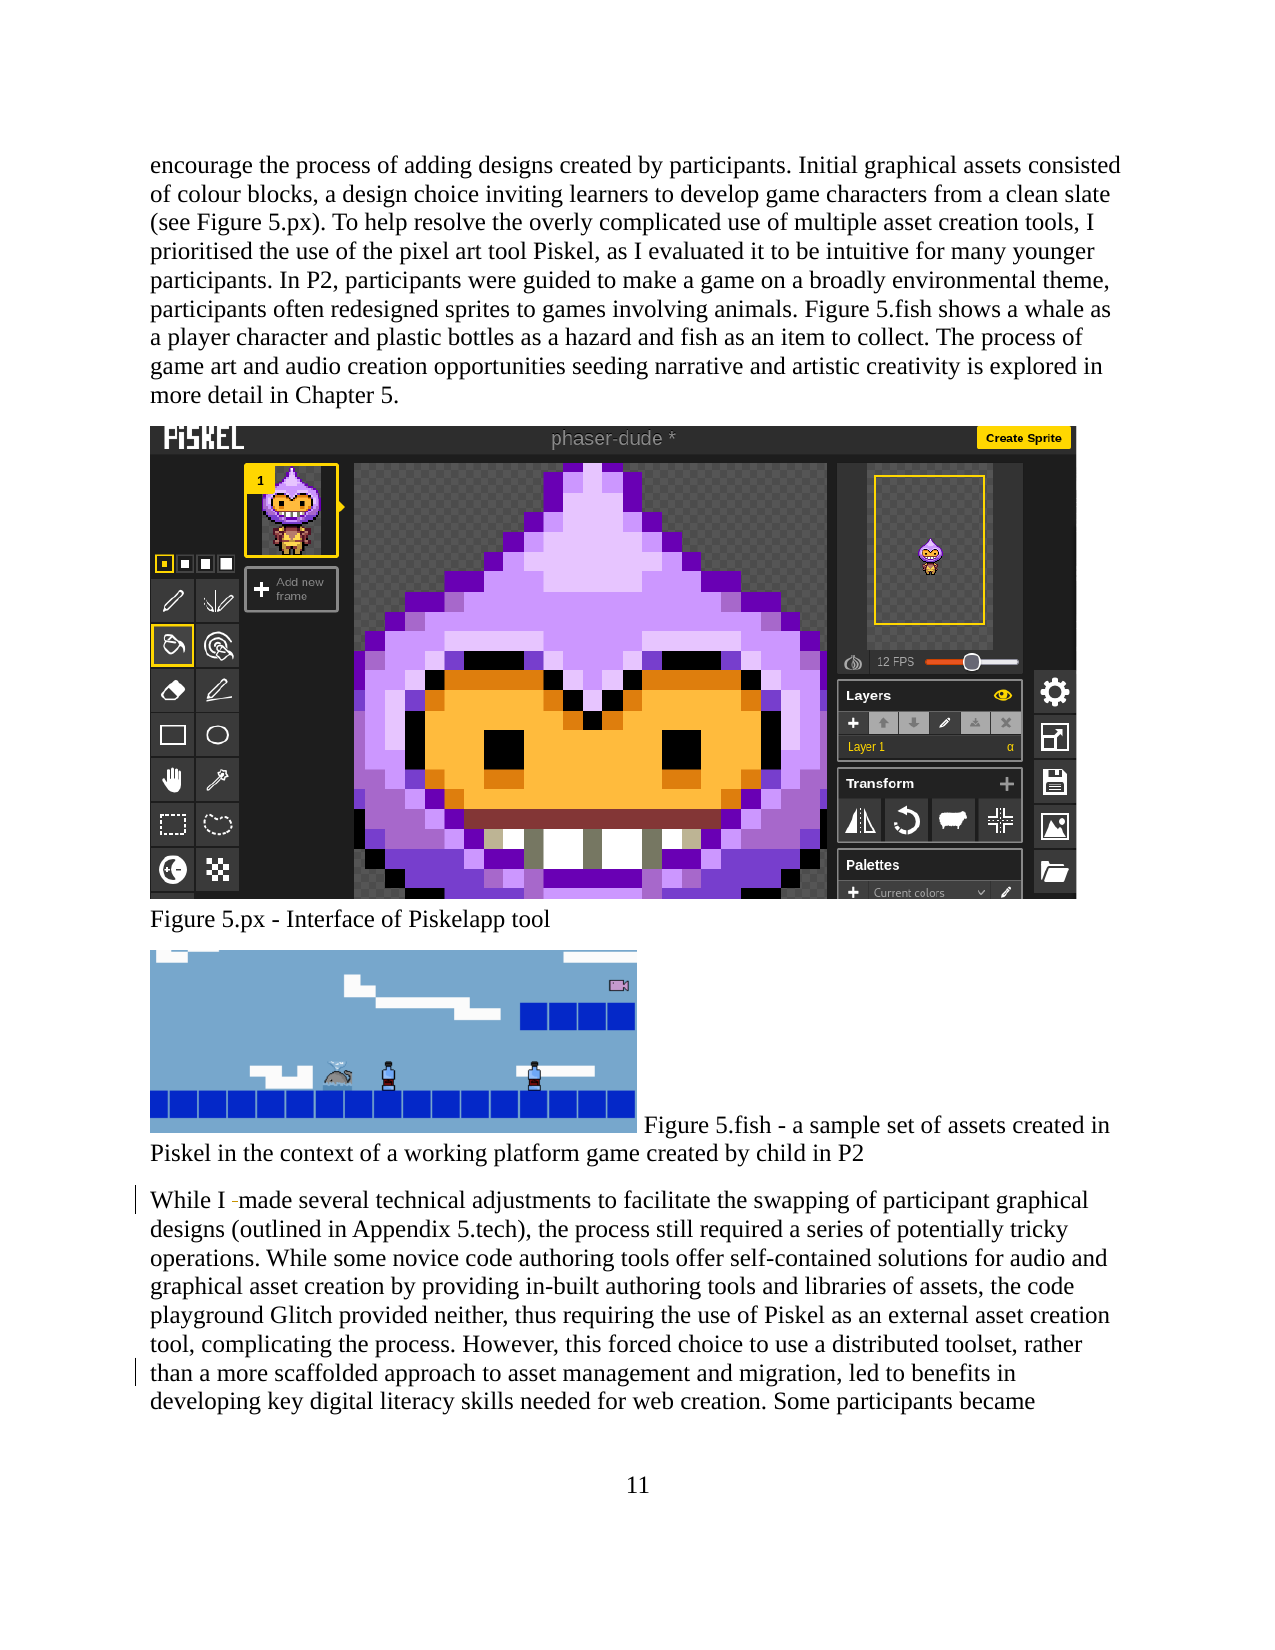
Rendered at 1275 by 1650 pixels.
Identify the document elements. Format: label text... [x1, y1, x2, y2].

picture [150, 426, 1077, 899]
text encourage the process of adding designs created by participants. Initial graphical assets consisted of colour blocks, a design choice inviting learners to develop game characters from a clean slate (see Figure 5.px). To help resolve the overly complicated use of multiple asset creation tools, I prioritised the use of the pixel art tool Piskel, as I evaluated it to be intuitive for many younger participants. In P2, participants were guided to make a game on a broadly environmental theme, participants often redesigned sprites to games involving animals. Figure 5.fish shows a whale as a player character and plastic bottles as a hazard and fish as an item to collect. The process of game art and audio creation opportunities seeding narrative and artistic creativity is explored in more detail in Chapter 5. [150, 150, 1125, 409]
text While I made several technical adjustments to facilitate the swapping of participant graphical designs (outlined in Appendix 5.tech), the process still required a series of potentially tricky operations. While some novice code authoring tools offer self-contained solutions for audio and graphical asset creation by providing in-built authoring tools and libraries of assets, the code playground Glitch provided neither, thus requiring the use of Piskel as an external asset creation tool, complicating the process. However, this forced choice to use a distributed toolset, rather than a more scaffolded approach to asset management and migration, led to benefits in developing key digital literacy skills needed for web creation. Some participants became [150, 1185, 1125, 1415]
text Figure 5.fish - a sample set of assets created in Piskel in the context of a working platform game created by child in P2 [150, 951, 1125, 1167]
text Figure 5.px - Interface of Piskelapp tool [150, 427, 1125, 933]
picture [150, 950, 638, 1133]
